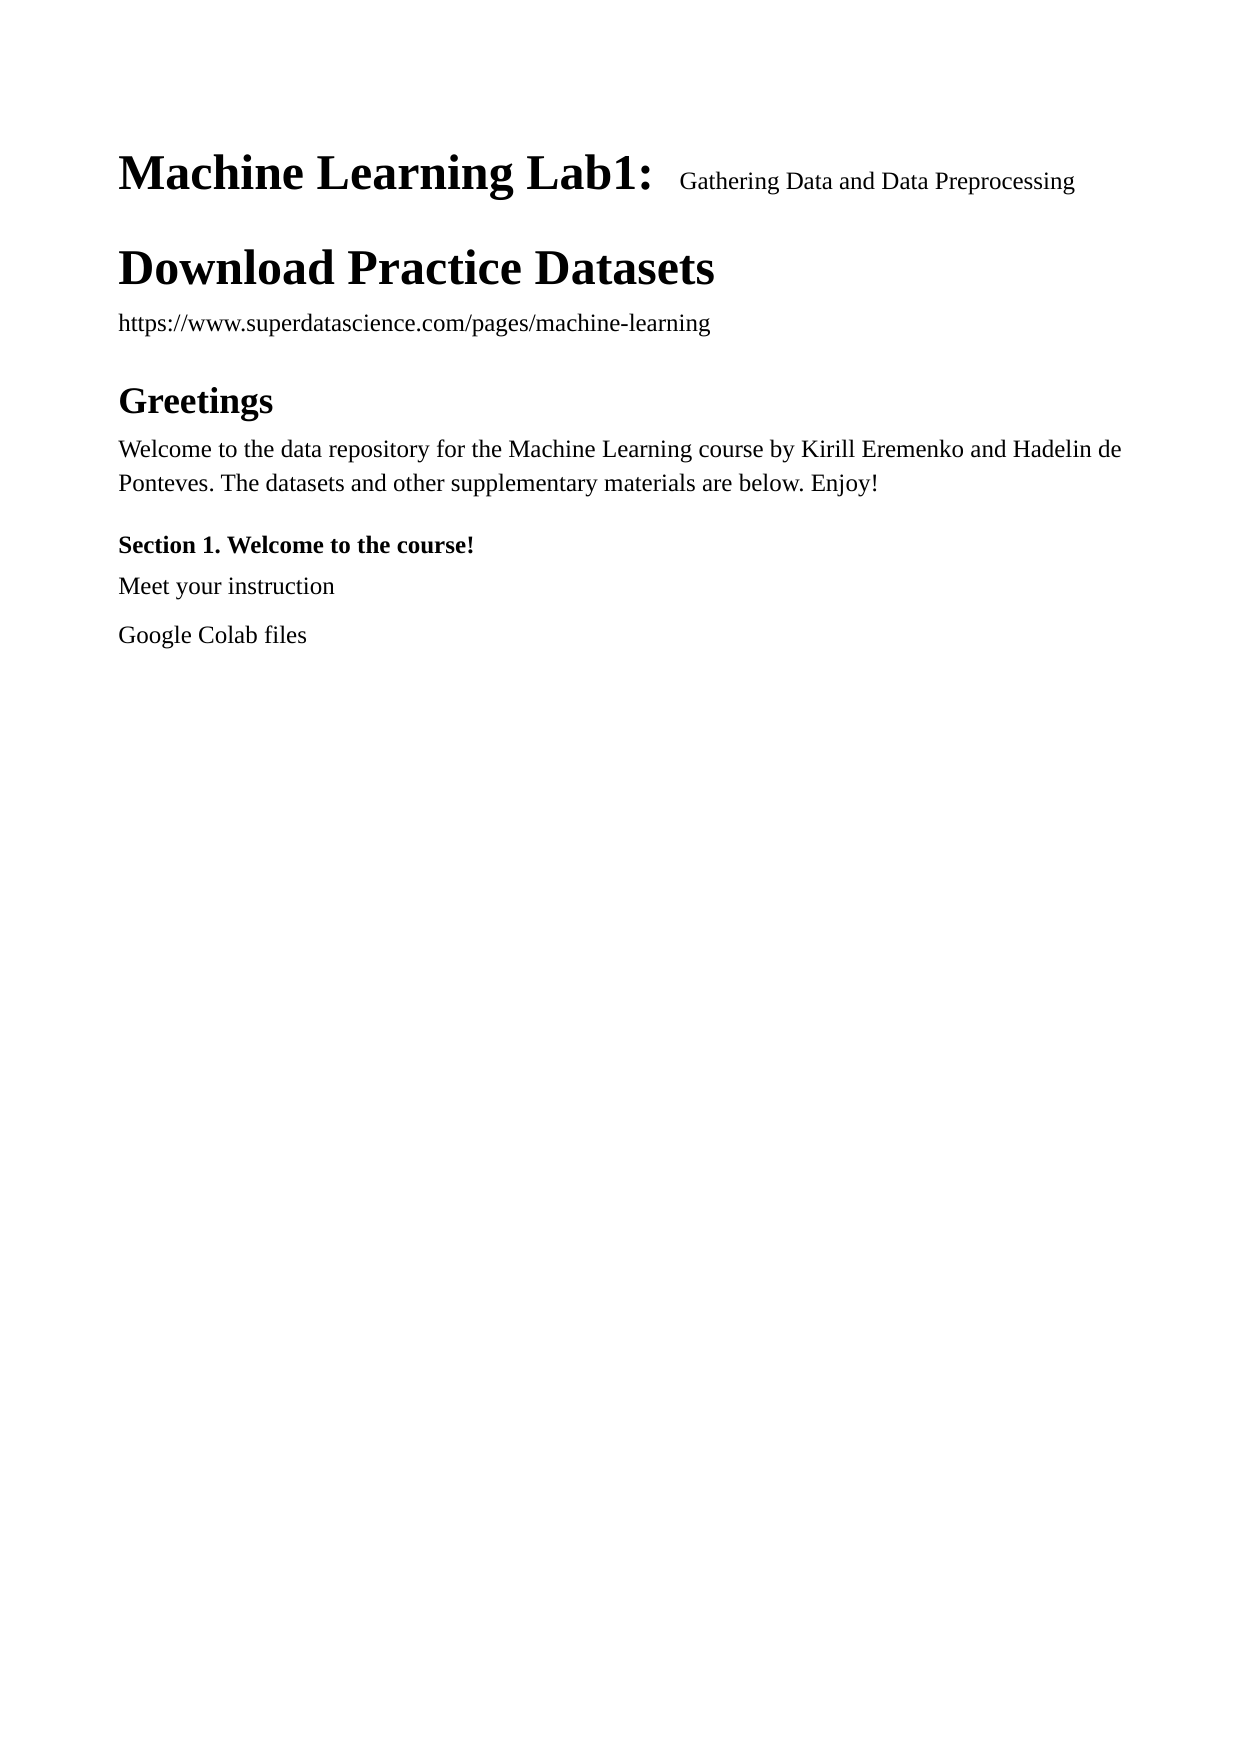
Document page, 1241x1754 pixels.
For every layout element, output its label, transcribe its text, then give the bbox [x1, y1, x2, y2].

subtitle Download Practice Datasets [118, 238, 1122, 296]
text https://www.superdatascience.com/pages/machine-learning [118, 308, 1122, 337]
subtitle Greetings [118, 378, 1122, 421]
text Google Colab files [118, 620, 1122, 649]
text Meet your instruction [118, 571, 1122, 600]
text Welcome to the data repository for the Machine Learning course by Kirill Eremenko and Hadelin de Ponteves. The datasets and other supplementary materials are below. Enjoy! [118, 434, 1122, 497]
subtitle Machine Learning Lab1: Gathering Data and Data Preprocessing [118, 143, 1122, 201]
subtitle Section 1. Welcome to the course! [118, 530, 1122, 558]
